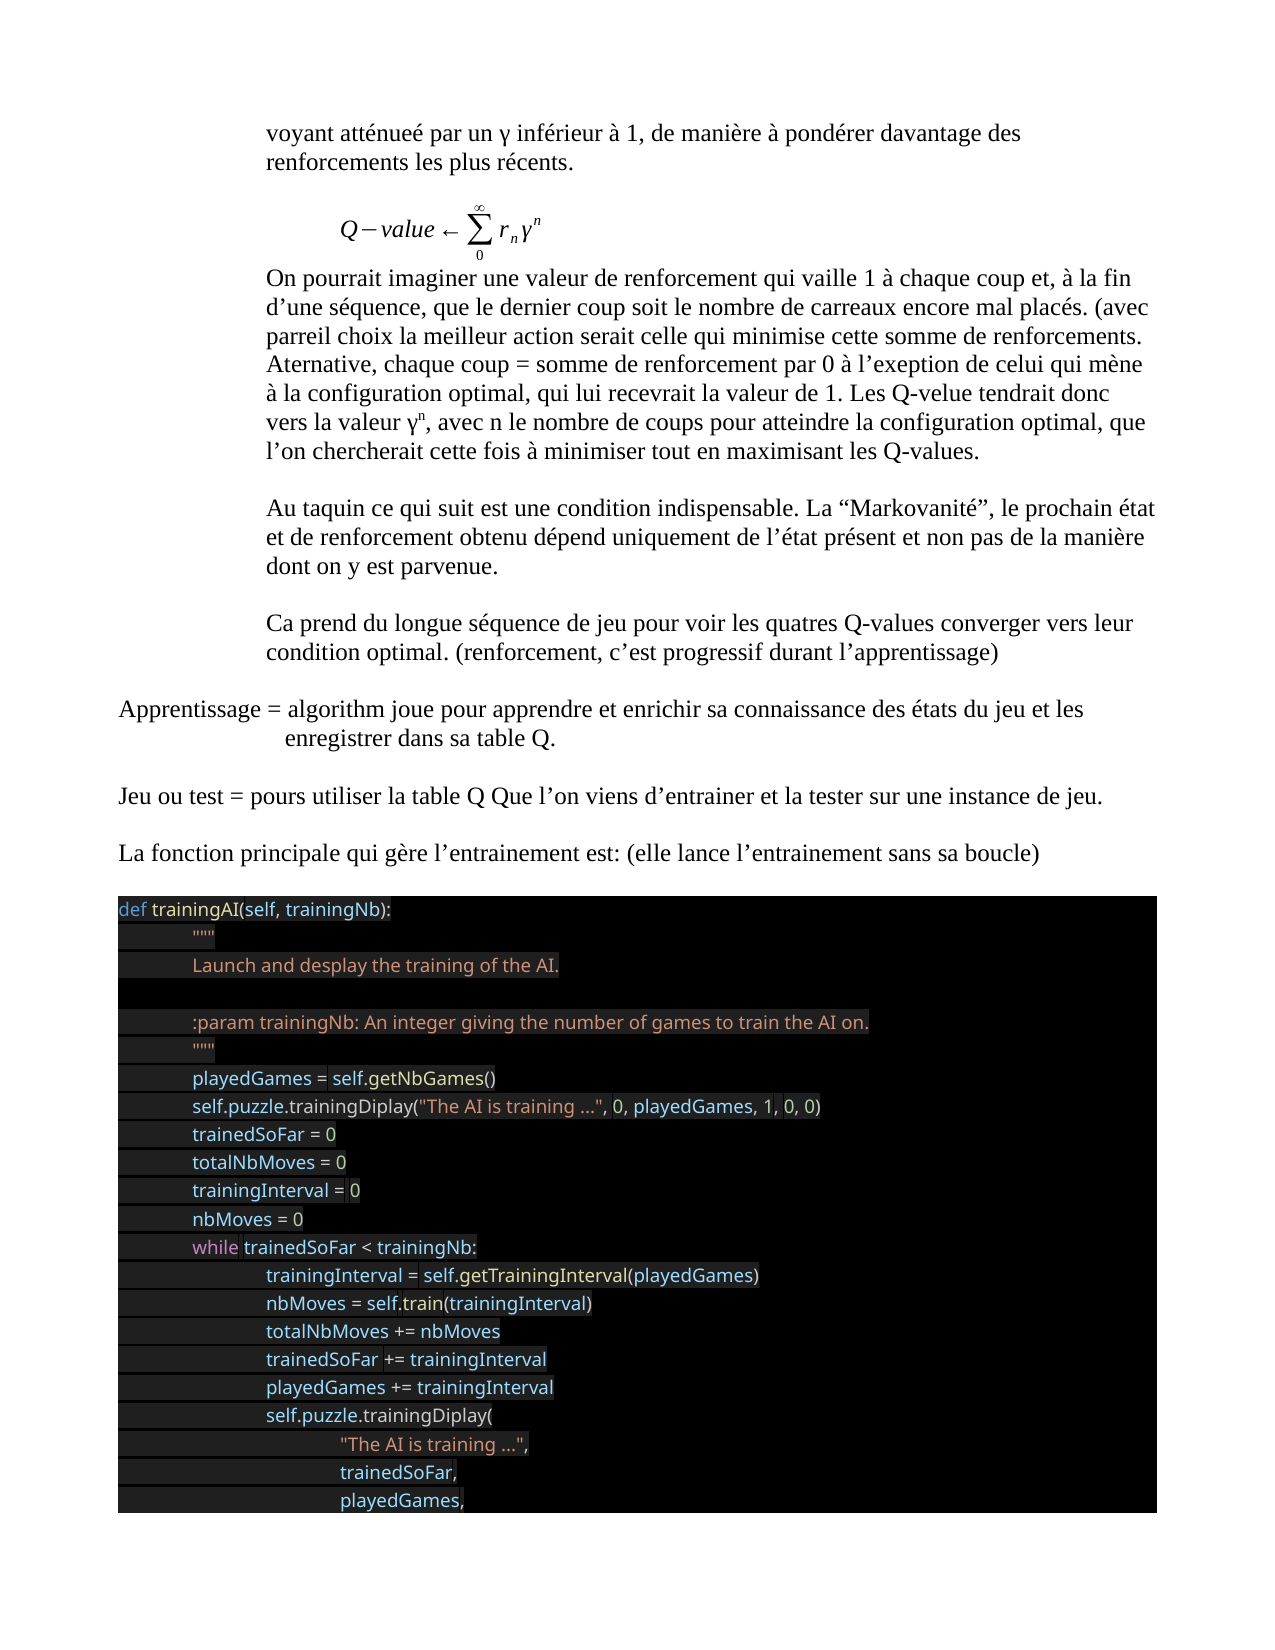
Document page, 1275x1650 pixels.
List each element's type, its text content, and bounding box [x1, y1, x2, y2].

text self.puzzle.trainingDiplay( [118, 1400, 1157, 1428]
text """ [118, 921, 1157, 949]
text :param trainingNb: An integer giving the number of games to train the AI on. [118, 1006, 1157, 1034]
text playedGames += trainingInterval [118, 1372, 1157, 1400]
text def trainingAI(self, trainingNb): [118, 896, 1157, 921]
text voyant atténueé par un γ inférieur à 1, de manière à pondérer davantage des renforcements les plus récents. [118, 118, 1157, 176]
text Launch and desplay the training of the AI. [118, 949, 1157, 978]
text On pourrait imaginer une valeur de renforcement qui vaille 1 à chaque coup et, à la fin d’une séquence, que le dernier coup soit le nombre de carreaux encore mal placés. (avec parreil choix la meilleur action serait celle qui minimise cette somme de renforcements. Aternative, chaque coup = somme de renforcement par 0 à l’exeption de celui qui mène à la configuration optimal, qui lui recevrait la valeur de 1. Les Q-velue tendrait donc vers la valeur γn, avec n le nombre de coups pour atteindre la configuration optimal, que l’on chercherait cette fois à minimiser tout en maximisant les Q-values. [118, 263, 1157, 464]
text trainedSoFar = 0 [118, 1119, 1157, 1147]
text Jeu ou test = pours utiliser la table Q Que l’on viens d’entrainer et la tester sur une instance de jeu. [118, 781, 1157, 809]
text while trainedSoFar < trainingNb: [118, 1231, 1157, 1259]
text La fonction principale qui gère l’entrainement est: (elle lance l’entrainement sans sa boucle) [118, 838, 1157, 867]
text """ [118, 1034, 1157, 1063]
text Ca prend du longue séquence de jeu pour voir les quatres Q-values converger vers leur condition optimal. (renforcement, c’est progressif durant l’apprentissage) [118, 608, 1157, 666]
text totalNbMoves = 0 [118, 1147, 1157, 1175]
text nbMoves = 0 [118, 1203, 1157, 1231]
text trainingInterval = self.getTrainingInterval(playedGames) [118, 1259, 1157, 1288]
text trainedSoFar, [118, 1456, 1157, 1484]
text Au taquin ce qui suit est une condition indispensable. La “Markovanité”, le prochain état et de renforcement obtenu dépend uniquement de l’état présent et non pas de la manière dont on y est parvenue. [118, 493, 1157, 579]
text "The AI is training ...", [118, 1428, 1157, 1456]
text trainingInterval = 0 [118, 1175, 1157, 1203]
text trainedSoFar += trainingInterval [118, 1344, 1157, 1372]
text playedGames = self.getNbGames() [118, 1063, 1157, 1091]
text totalNbMoves += nbMoves [118, 1316, 1157, 1344]
text self.puzzle.trainingDiplay("The AI is training ...", 0, playedGames, 1, 0, 0) [118, 1091, 1157, 1119]
text playedGames, [118, 1484, 1157, 1513]
text nbMoves = self.train(trainingInterval) [118, 1288, 1157, 1316]
text Apprentissage = algorithm joue pour apprendre et enrichir sa connaissance des états du jeu et les enregistrer dans sa table Q. [118, 694, 1157, 752]
